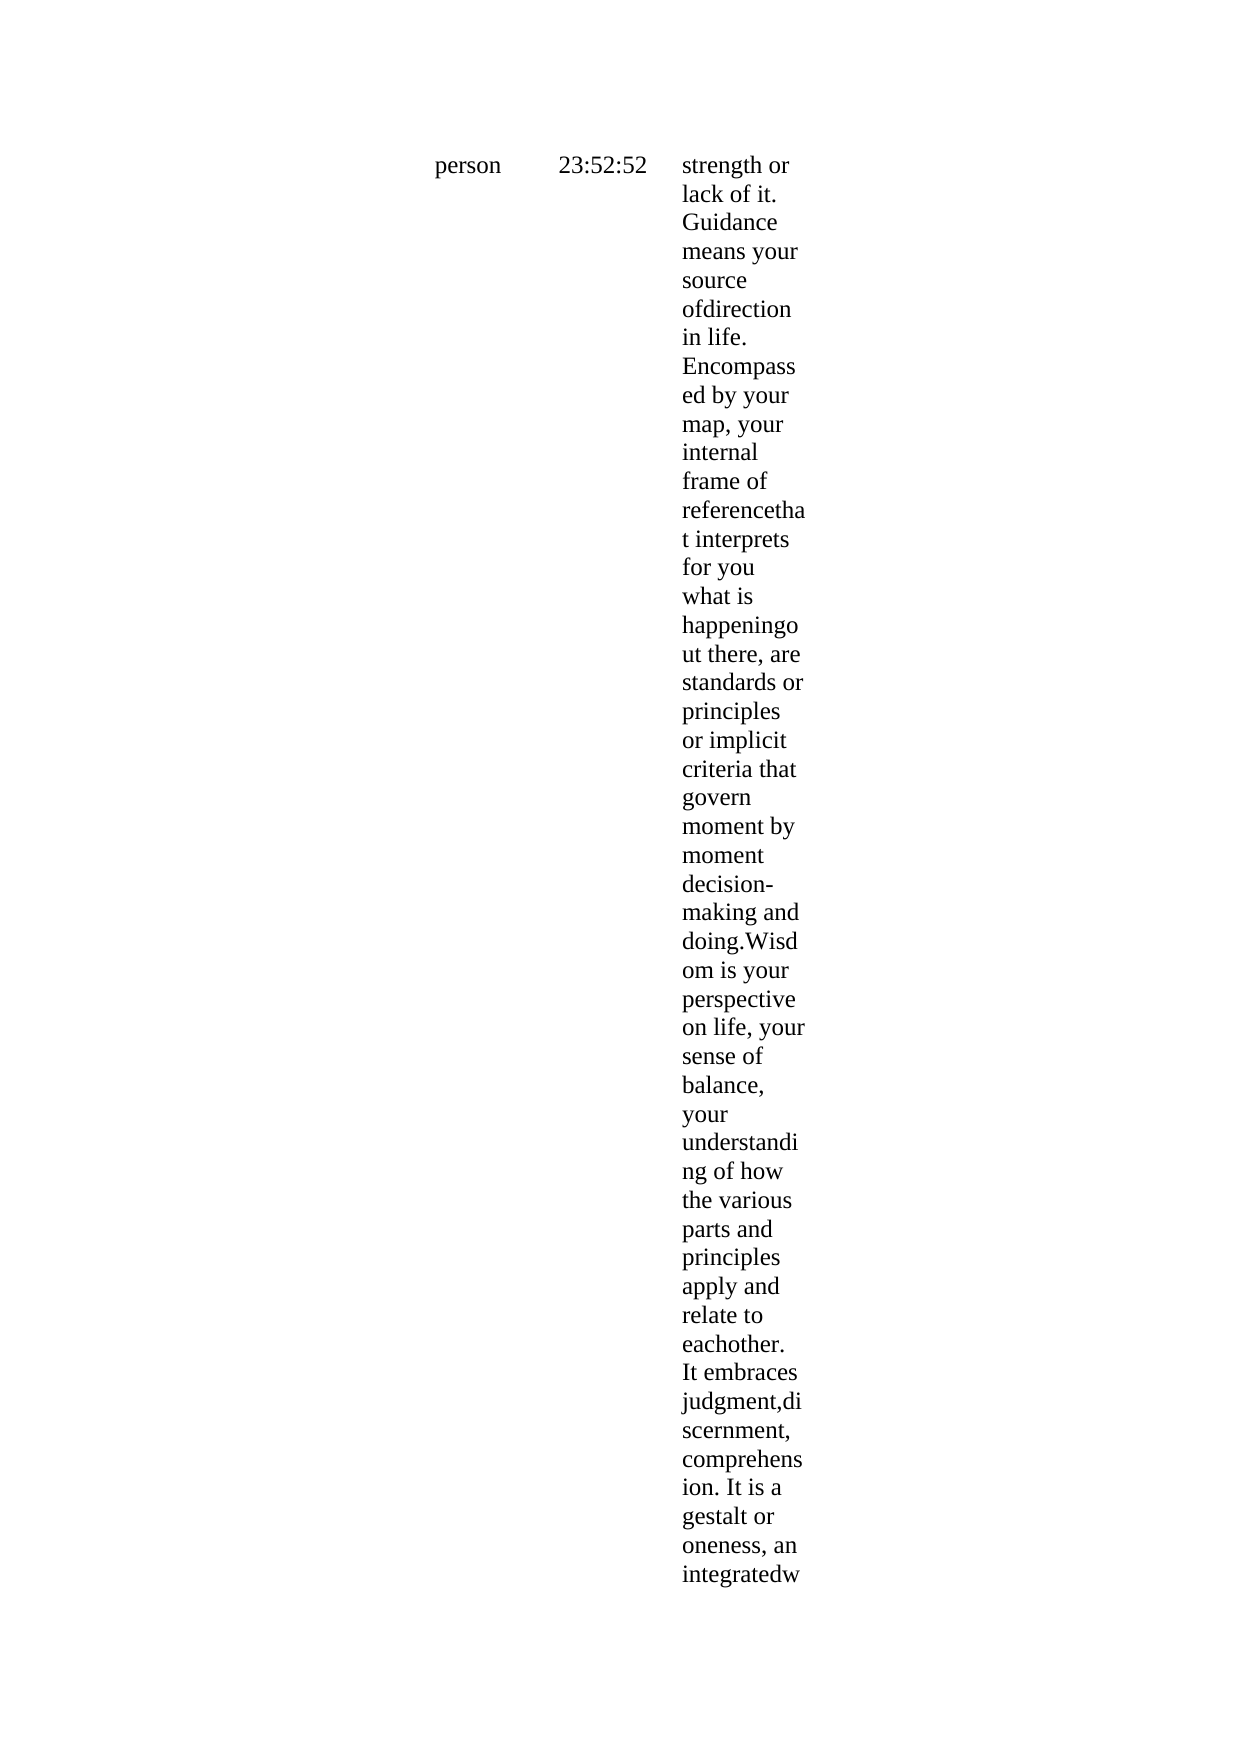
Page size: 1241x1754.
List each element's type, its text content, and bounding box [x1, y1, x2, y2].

table_cell [311, 150, 434, 1587]
table_cell person [435, 150, 558, 1587]
table_cell [805, 150, 929, 1587]
table_cell 23:52:52 [558, 150, 682, 1587]
table_cell [188, 150, 311, 1587]
table_cell [929, 150, 1053, 1587]
table_cell strength or lack of it. Guidance means your source ofdirection in life. Encompassed by your map, your internal frame of referencethat interprets for you what is happeningout there, are standards or principles or implicit criteria that govern moment by moment decision-making and doing.Wisdom is your perspective on life, your sense of balance, your understanding of how the various parts and principles apply and relate to eachother. It embraces judgment,discernment, comprehension. It is a gestalt or oneness, an integratedw [682, 150, 805, 1587]
